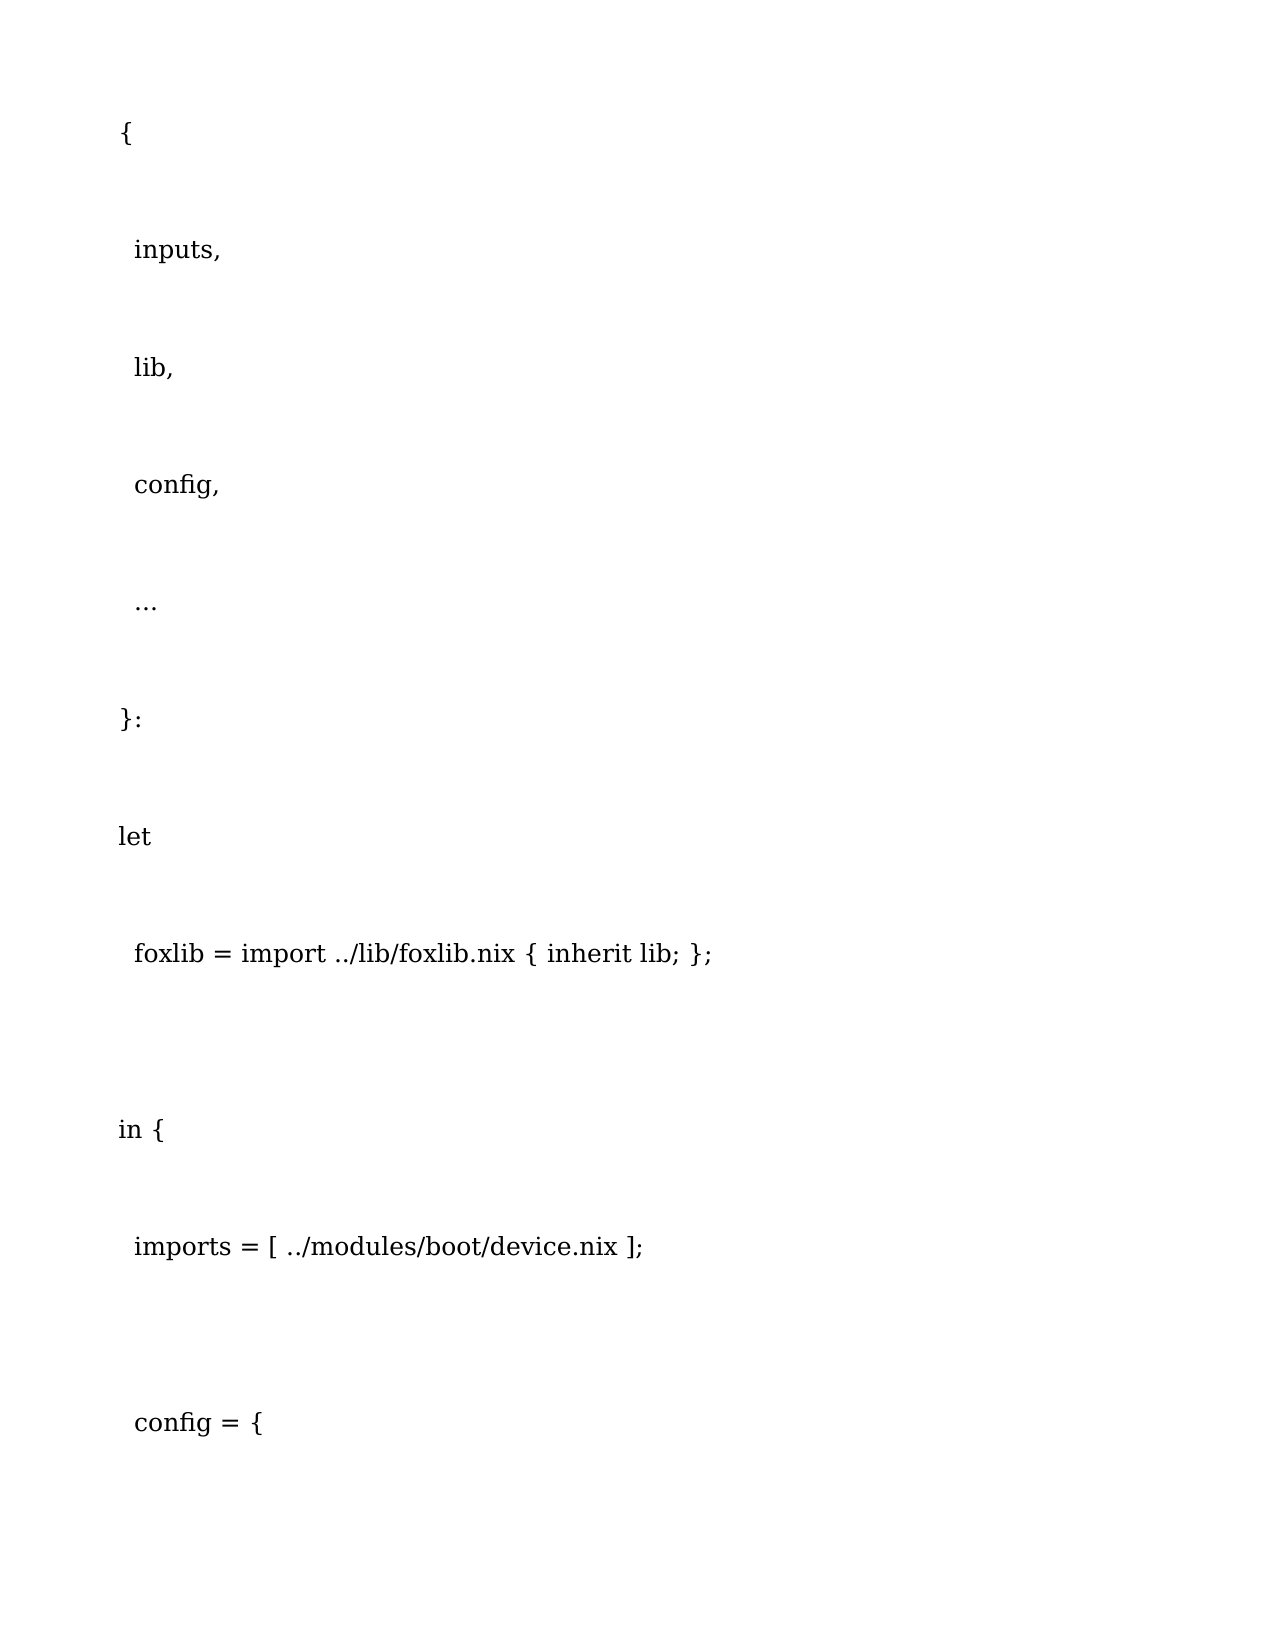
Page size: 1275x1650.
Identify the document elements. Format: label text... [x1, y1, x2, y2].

text }: [118, 704, 1157, 734]
text in { [118, 1115, 1157, 1144]
text { [118, 118, 1157, 147]
text ... [118, 587, 1157, 616]
text let [118, 822, 1157, 851]
text imports = [ ../modules/boot/device.nix ]; [118, 1232, 1157, 1262]
text inputs, [118, 235, 1157, 264]
text lib, [118, 353, 1157, 382]
text config = { [118, 1408, 1157, 1437]
text config, [118, 470, 1157, 499]
text foxlib = import ../lib/foxlib.nix { inherit lib; }; [118, 939, 1157, 968]
